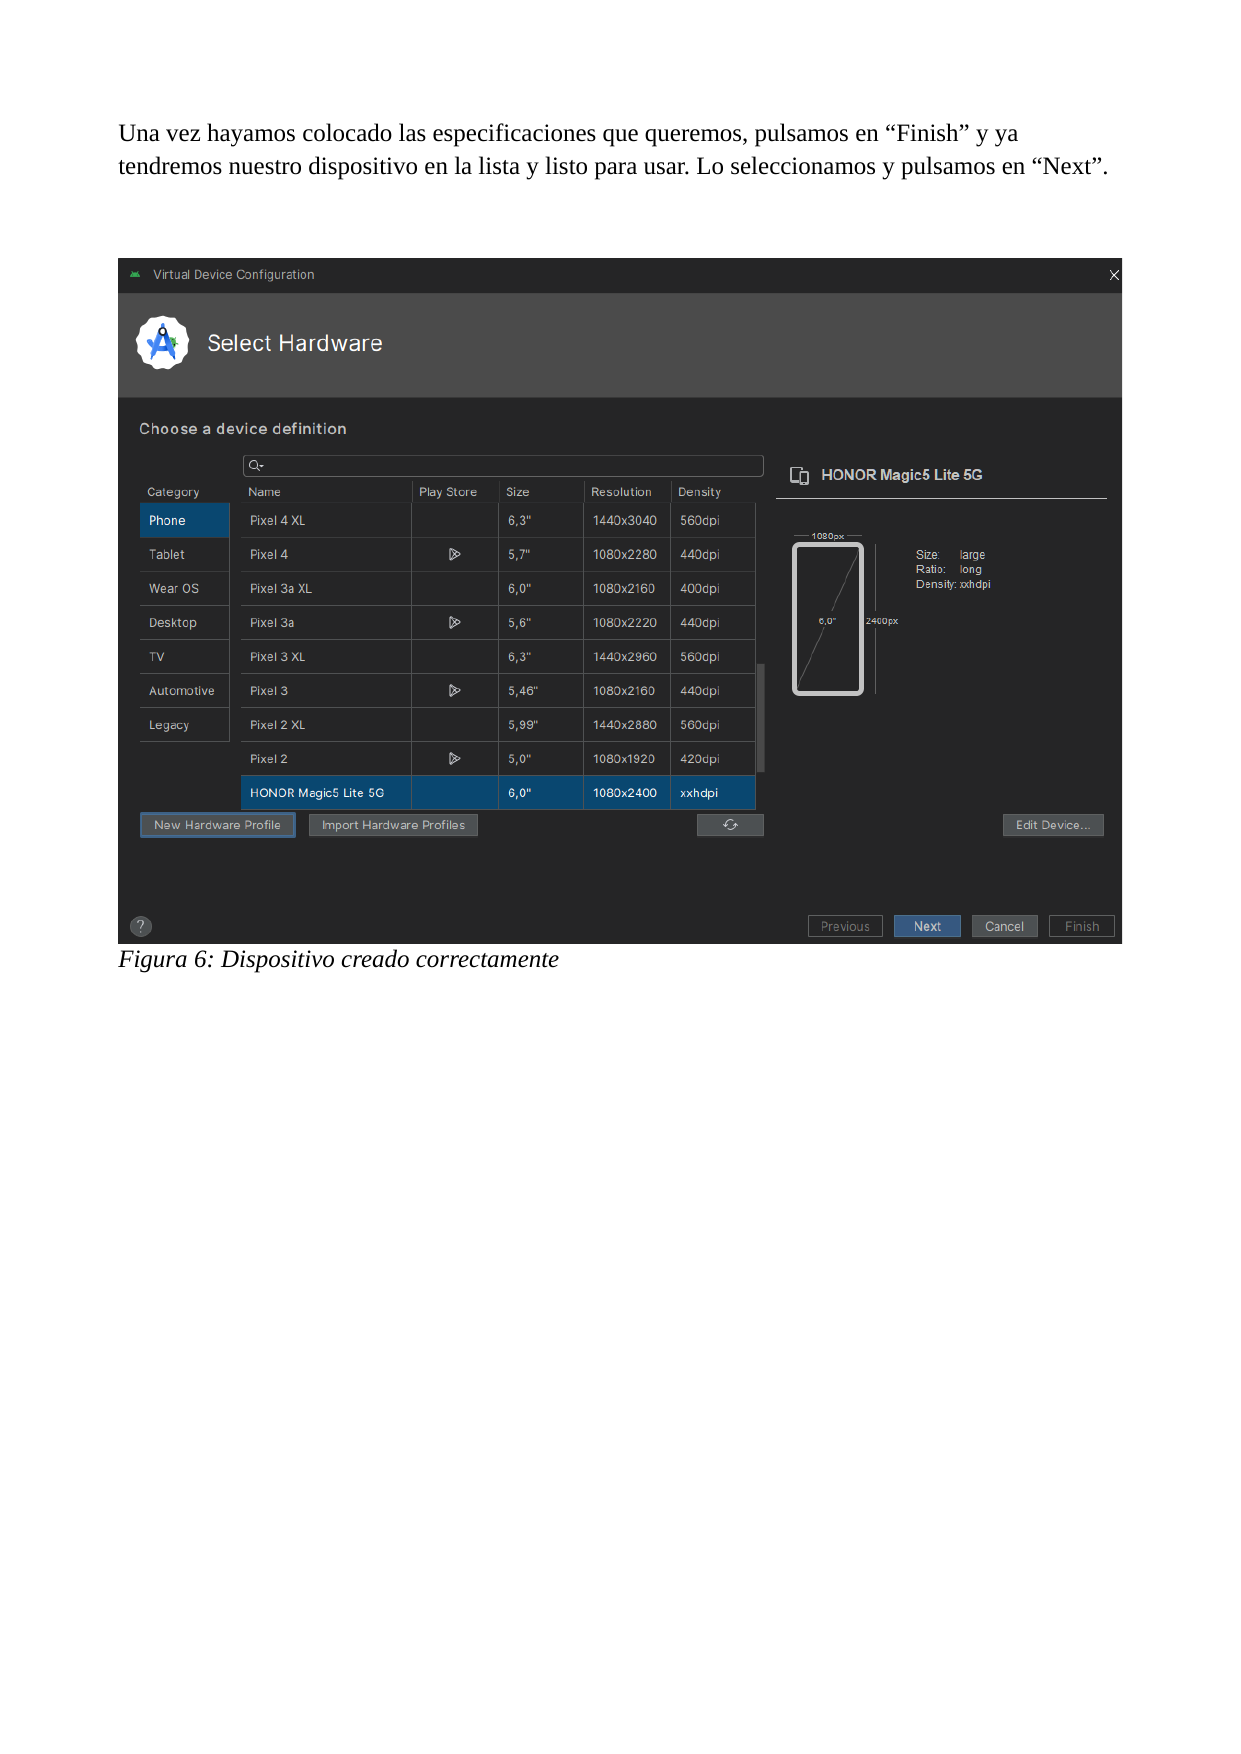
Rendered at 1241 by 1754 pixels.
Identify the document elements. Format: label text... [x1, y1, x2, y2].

picture [118, 258, 1123, 944]
text Figura 6: Dispositivo creado correctamente [118, 944, 1122, 972]
text Una vez hayamos colocado las especificaciones que queremos, pulsamos en “Finish” y ya tendremos nuestro dispositivo en la lista y listo para usar. Lo seleccionamos y pulsamos en “Next”. [118, 118, 1122, 180]
